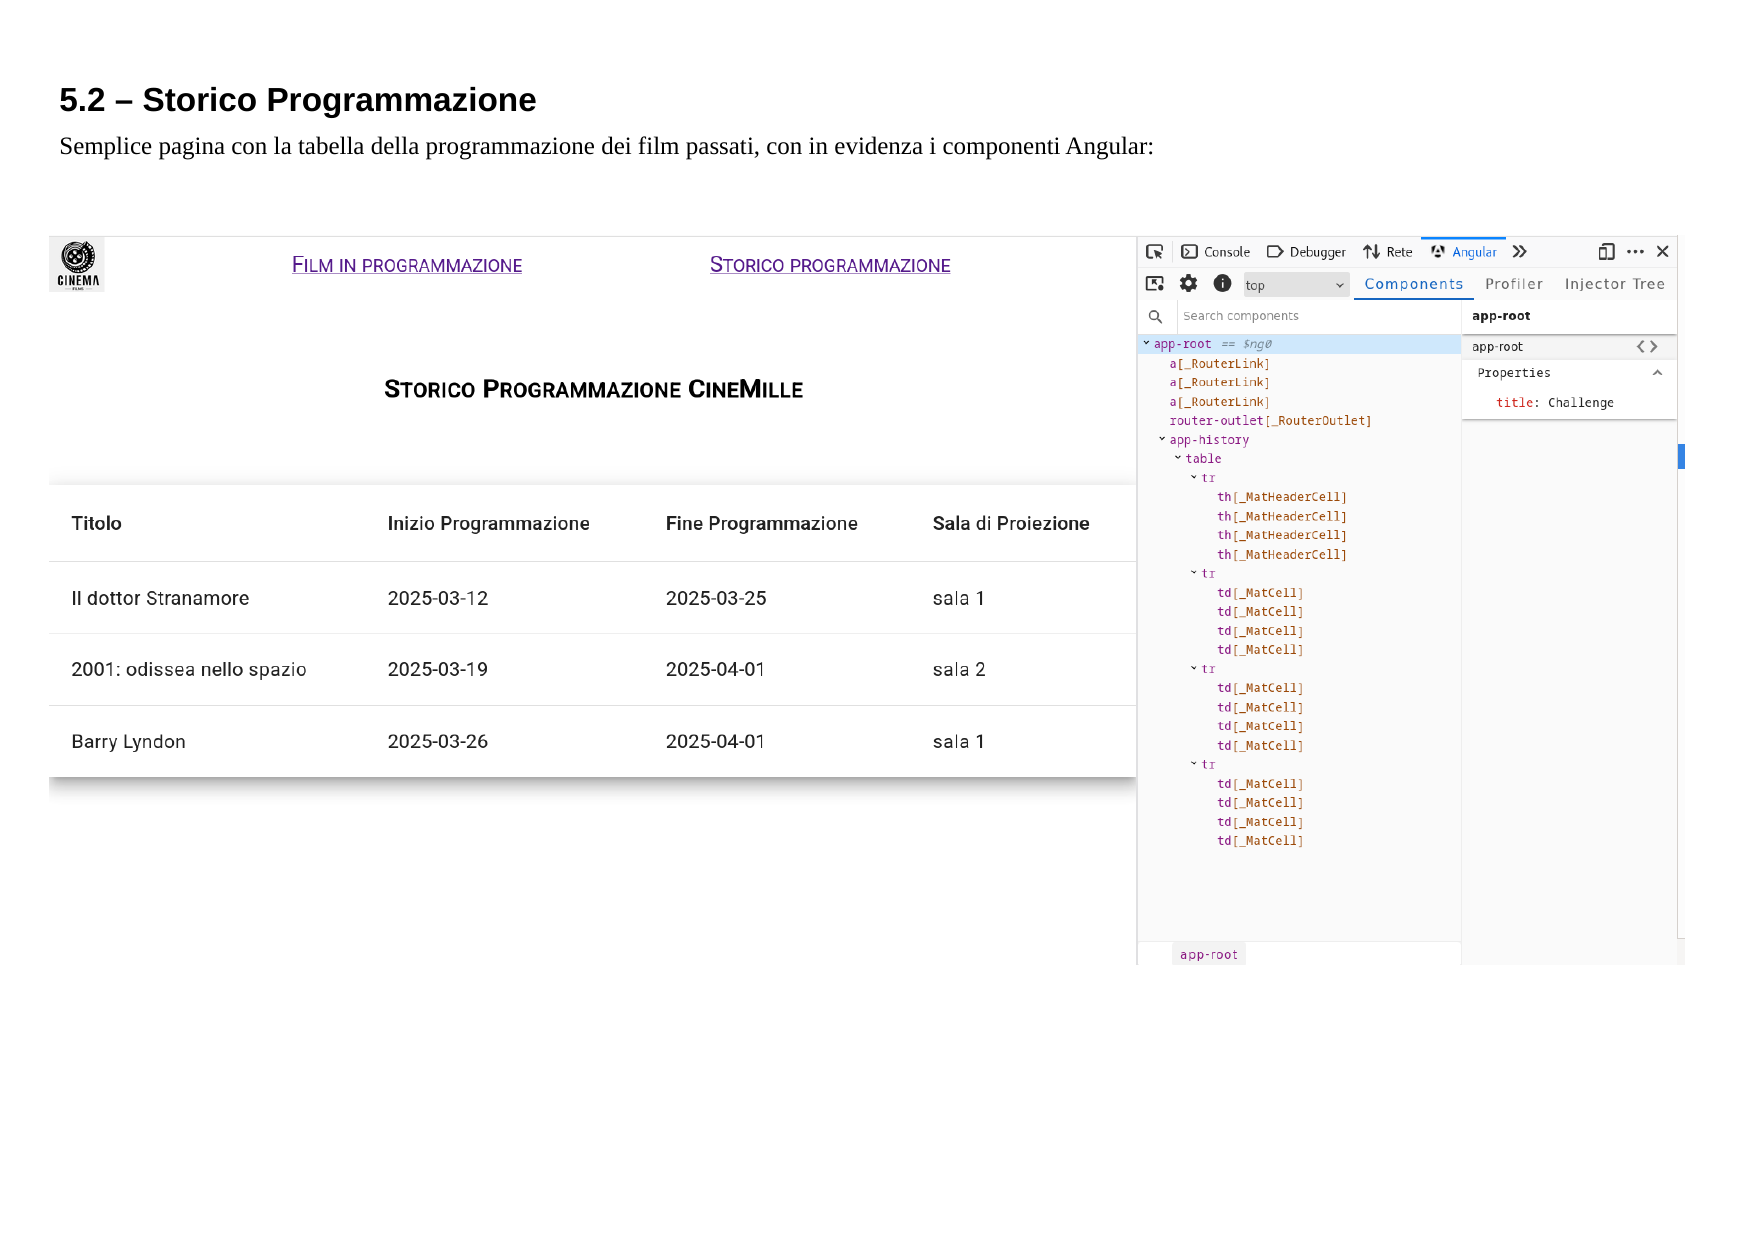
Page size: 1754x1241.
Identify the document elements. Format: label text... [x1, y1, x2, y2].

subtitle 5.2 – Storico Programmazione [59, 80, 1695, 118]
picture [49, 235, 1685, 965]
text Semplice pagina con la tabella della programmazione dei film passati, con in evidenza i componenti Angular: [59, 131, 1695, 159]
